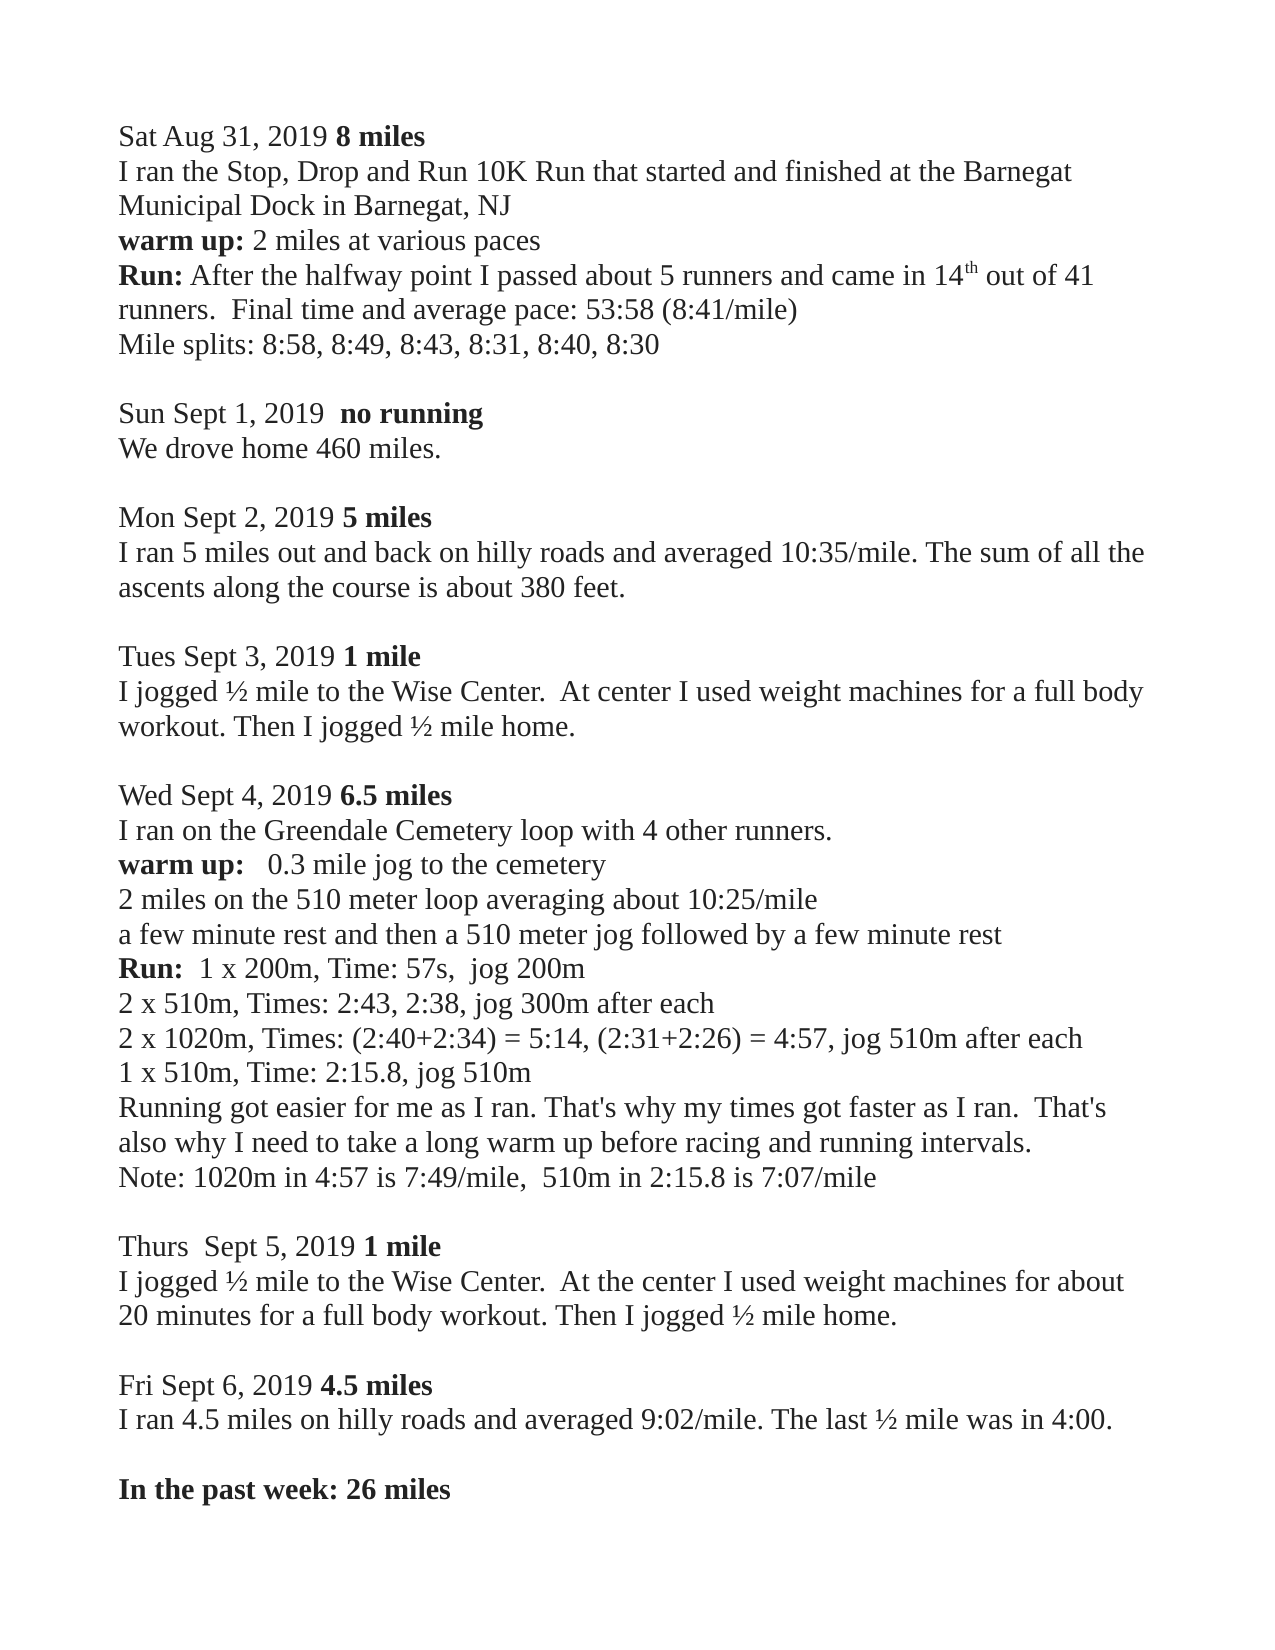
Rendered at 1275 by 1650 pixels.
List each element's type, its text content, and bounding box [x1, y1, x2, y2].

text I ran 5 miles out and back on hilly roads and averaged 10:35/mile. The sum of all the ascents along the course is about 380 feet. [118, 534, 1161, 604]
text 2 x 1020m, Times: (2:40+2:34) = 5:14, (2:31+2:26) = 4:57, jog 510m after each [118, 1020, 1161, 1055]
text I jogged ½ mile to the Wise Center. At the center I used weight machines for about 20 minutes for a full body workout. Then I jogged ½ mile home. [118, 1263, 1161, 1332]
text In the past week: 26 miles [118, 1471, 1161, 1506]
text I ran on the Greendale Cemetery loop with 4 other runners. [118, 812, 1161, 847]
text 2 x 510m, Times: 2:43, 2:38, jog 300m after each [118, 985, 1161, 1020]
text We drove home 460 miles. [118, 430, 1161, 465]
text I ran 4.5 miles on hilly roads and averaged 9:02/mile. The last ½ mile was in 4:00. [118, 1402, 1161, 1436]
text Thurs Sept 5, 2019 1 mile [118, 1228, 1161, 1263]
text a few minute rest and then a 510 meter jog followed by a few minute rest [118, 916, 1161, 951]
text Wed Sept 4, 2019 6.5 miles [118, 777, 1161, 812]
text I jogged ½ mile to the Wise Center. At center I used weight machines for a full body workout. Then I jogged ½ mile home. [118, 673, 1161, 742]
text 2 miles on the 510 meter loop averaging about 10:25/mile [118, 881, 1161, 916]
text warm up: 0.3 mile jog to the cemetery [118, 847, 1161, 881]
text I ran the Stop, Drop and Run 10K Run that started and finished at the Barnegat Municipal Dock in Barnegat, NJ [118, 153, 1161, 222]
text Note: 1020m in 4:57 is 7:49/mile, 510m in 2:15.8 is 7:07/mile [118, 1159, 1161, 1193]
text Sun Sept 1, 2019 no running [118, 396, 1161, 430]
text 1 x 510m, Time: 2:15.8, jog 510m [118, 1055, 1161, 1089]
text Run: 1 x 200m, Time: 57s, jog 200m [118, 951, 1161, 985]
text Run: After the halfway point I passed about 5 runners and came in 14th out of 41 runners. Final time and average pace: 53:58 (8:41/mile) [118, 257, 1161, 326]
text Running got easier for me as I ran. That's why my times got faster as I ran. That's also why I need to take a long warm up before racing and running intervals. [118, 1089, 1161, 1159]
text warm up: 2 miles at various paces [118, 222, 1161, 257]
text Tues Sept 3, 2019 1 mile [118, 638, 1161, 673]
text Mile splits: 8:58, 8:49, 8:43, 8:31, 8:40, 8:30 [118, 326, 1161, 361]
text Sat Aug 31, 2019 8 miles [118, 118, 1161, 153]
text Fri Sept 6, 2019 4.5 miles [118, 1367, 1161, 1402]
text Mon Sept 2, 2019 5 miles [118, 500, 1161, 534]
